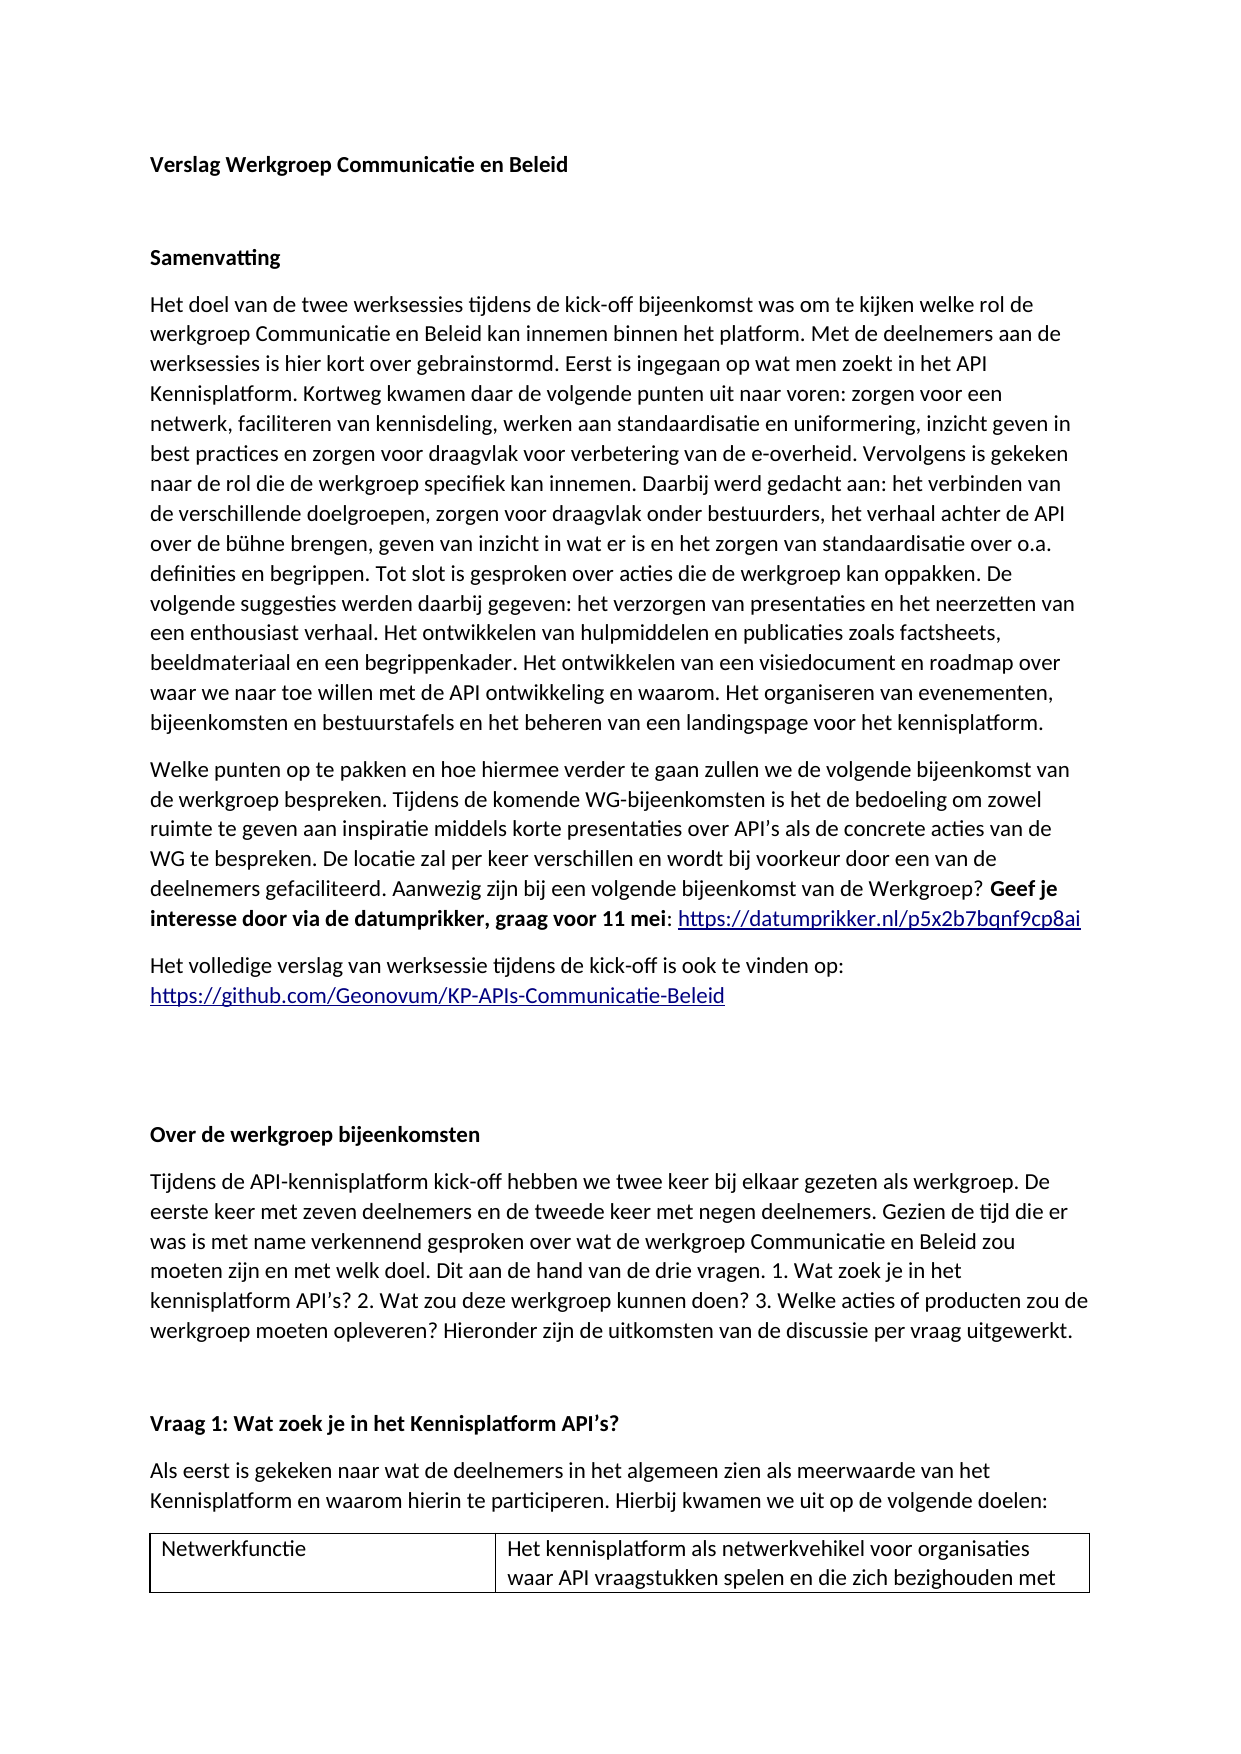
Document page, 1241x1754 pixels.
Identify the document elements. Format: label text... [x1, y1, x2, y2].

text Over de werkgroep bijeenkomsten [150, 1120, 1090, 1148]
text Samenvatting [150, 243, 1090, 271]
text Het volledige verslag van werksessie tijdens de kick-off is ook te vinden op: https://github.com/Geonovum/KP-APIs-Communicatie-Beleid [150, 951, 1090, 1009]
text Als eerst is gekeken naar wat de deelnemers in het algemeen zien als meerwaarde van het Kennisplatform en waarom hierin te participeren. Hierbij kwamen we uit op de volgende doelen: [150, 1456, 1090, 1514]
text Vraag 1: Wat zoek je in het Kennisplatform API’s? [150, 1409, 1090, 1438]
table_header Het kennisplatform als netwerkvehikel voor organisaties waar API vraagstukken spelen en die zich bezighouden met [496, 1534, 1089, 1592]
text Het doel van de twee werksessies tijdens de kick-off bijeenkomst was om te kijken welke rol de werkgroep Communicatie en Beleid kan innemen binnen het platform. Met de deelnemers aan de werksessies is hier kort over gebrainstormd. Eerst is ingegaan op wat men zoekt in het API Kennisplatform. Kortweg kwamen daar de volgende punten uit naar voren: zorgen voor een netwerk, faciliteren van kennisdeling, werken aan standaardisatie en uniformering, inzicht geven in best practices en zorgen voor draagvlak voor verbetering van de e-overheid. Vervolgens is gekeken naar de rol die de werkgroep specifiek kan innemen. Daarbij werd gedacht aan: het verbinden van de verschillende doelgroepen, zorgen voor draagvlak onder bestuurders, het verhaal achter de API over de bühne brengen, geven van inzicht in wat er is en het zorgen van standaardisatie over o.a. definities en begrippen. Tot slot is gesproken over acties die de werkgroep kan oppakken. De volgende suggesties werden daarbij gegeven: het verzorgen van presentaties en het neerzetten van een enthousiast verhaal. Het ontwikkelen van hulpmiddelen en publicaties zoals factsheets, beeldmateriaal en een begrippenkader. Het ontwikkelen van een visiedocument en roadmap over waar we naar toe willen met de API ontwikkeling en waarom. Het organiseren van evenementen, bijeenkomsten en bestuurstafels en het beheren van een landingspage voor het kennisplatform. [150, 290, 1090, 736]
text Verslag Werkgroep Communicatie en Beleid [150, 150, 1090, 178]
text Tijdens de API-kennisplatform kick-off hebben we twee keer bij elkaar gezeten als werkgroep. De eerste keer met zeven deelnemers en de tweede keer met negen deelnemers. Gezien de tijd die er was is met name verkennend gesproken over wat de werkgroep Communicatie en Beleid zou moeten zijn en met welk doel. Dit aan de hand van de drie vragen. 1. Wat zoek je in het kennisplatform API’s? 2. Wat zou deze werkgroep kunnen doen? 3. Welke acties of producten zou de werkgroep moeten opleveren? Hieronder zijn de uitkomsten van de discussie per vraag uitgewerkt. [150, 1167, 1090, 1344]
text Welke punten op te pakken en hoe hiermee verder te gaan zullen we de volgende bijeenkomst van de werkgroep bespreken. Tijdens de komende WG-bijeenkomsten is het de bedoeling om zowel ruimte te geven aan inspiratie middels korte presentaties over API’s als de concrete acties van de WG te bespreken. De locatie zal per keer verschillen en wordt bij voorkeur door een van de deelnemers gefaciliteerd. Aanwezig zijn bij een volgende bijeenkomst van de Werkgroep? Geef je interesse door via de datumprikker, graag voor 11 mei: https://datumprikker.nl/p5x2b7bqnf9cp8ai [150, 755, 1090, 932]
table_header Netwerkfunctie [151, 1534, 495, 1592]
